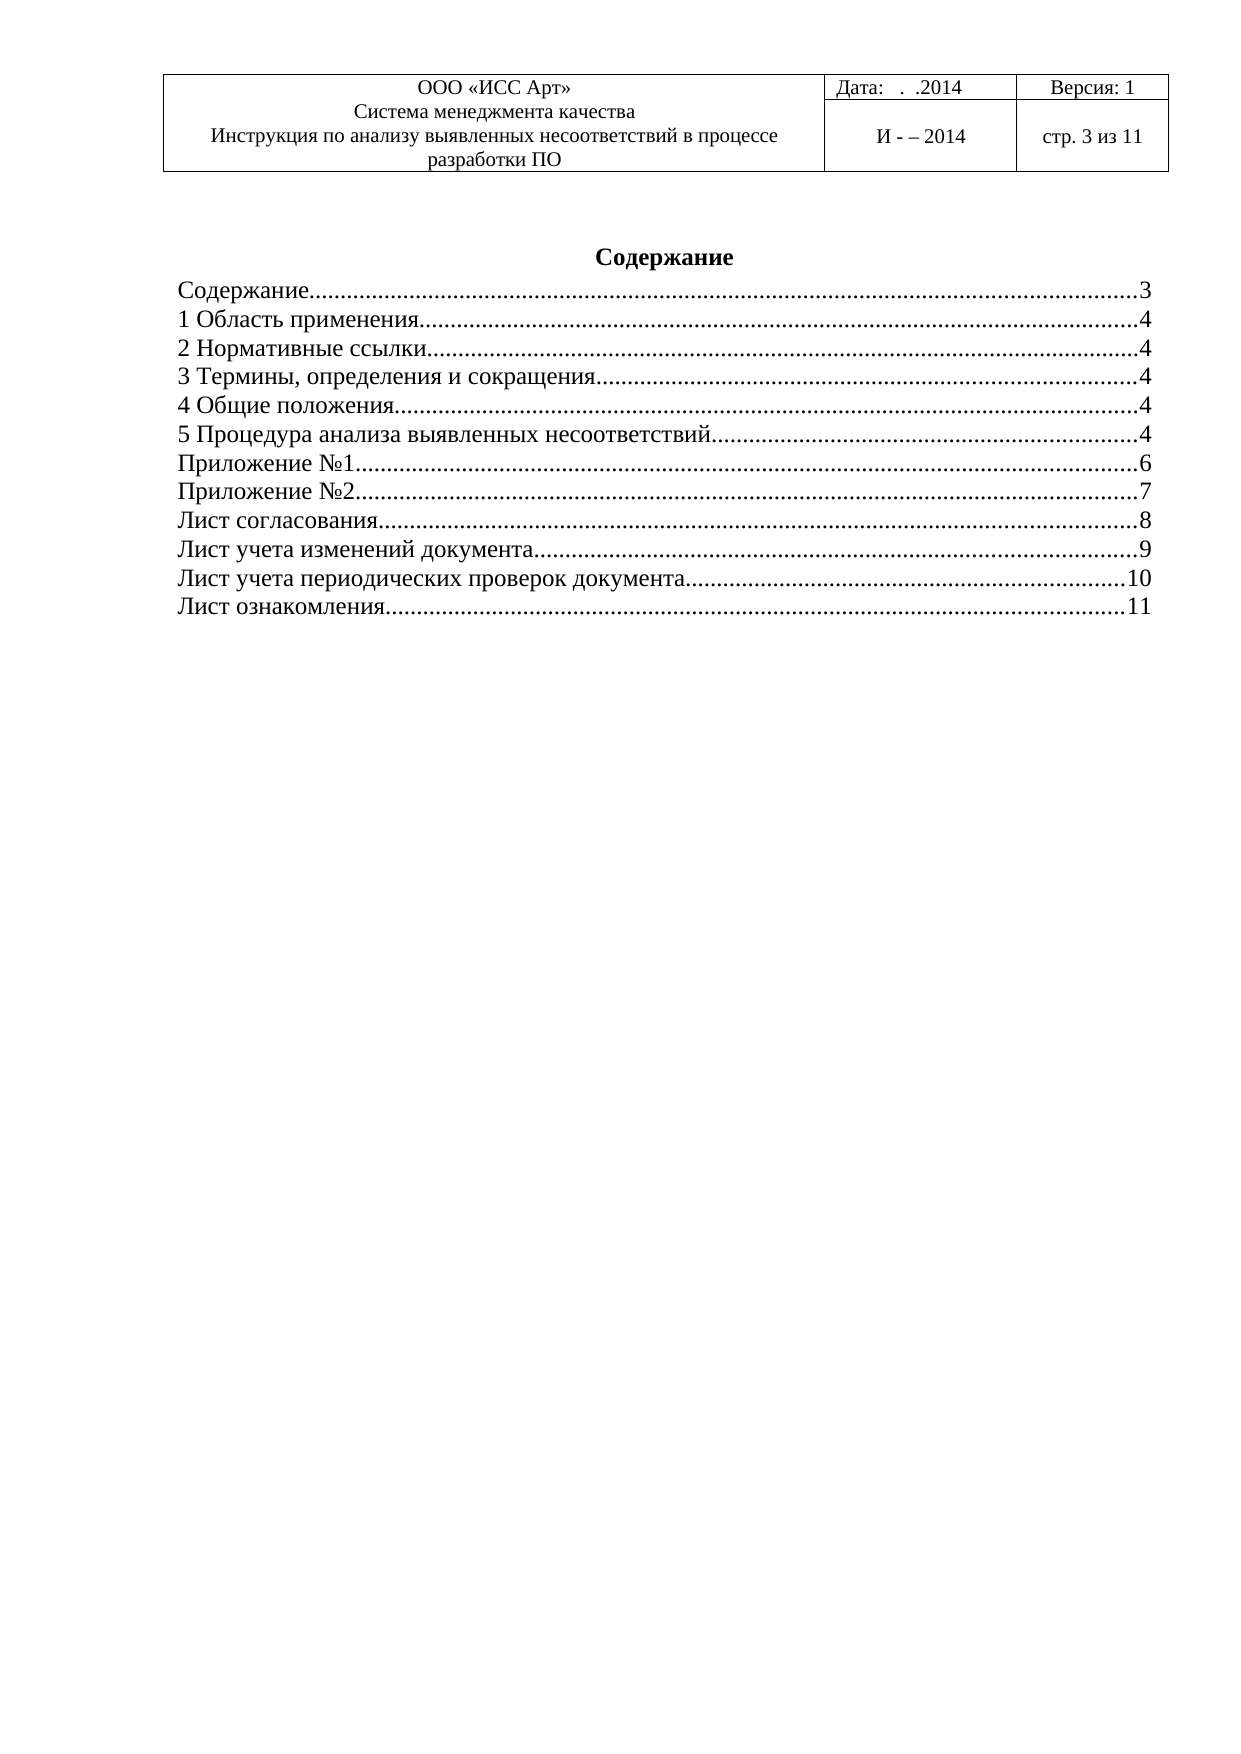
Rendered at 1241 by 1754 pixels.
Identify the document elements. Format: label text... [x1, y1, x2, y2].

text Лист ознакомления 11 [177, 591, 1152, 620]
text 2 Нормативные ссылки 4 [177, 333, 1152, 361]
text 1 Область применения 4 [177, 304, 1152, 333]
text 5 Процедура анализа выявленных несоответствий 4 [177, 419, 1152, 448]
text 3 Термины, определения и сокращения 4 [177, 361, 1152, 390]
text Лист согласования 8 [177, 505, 1152, 534]
text Лист учета изменений документа 9 [177, 534, 1152, 563]
text Приложение №2 7 [177, 476, 1152, 505]
text Лист учета периодических проверок документа 10 [177, 563, 1152, 591]
subtitle Содержание [177, 242, 1152, 271]
text 4 Общие положения 4 [177, 390, 1152, 419]
text Приложение №1 6 [177, 448, 1152, 476]
text Содержание 3 [177, 275, 1152, 304]
